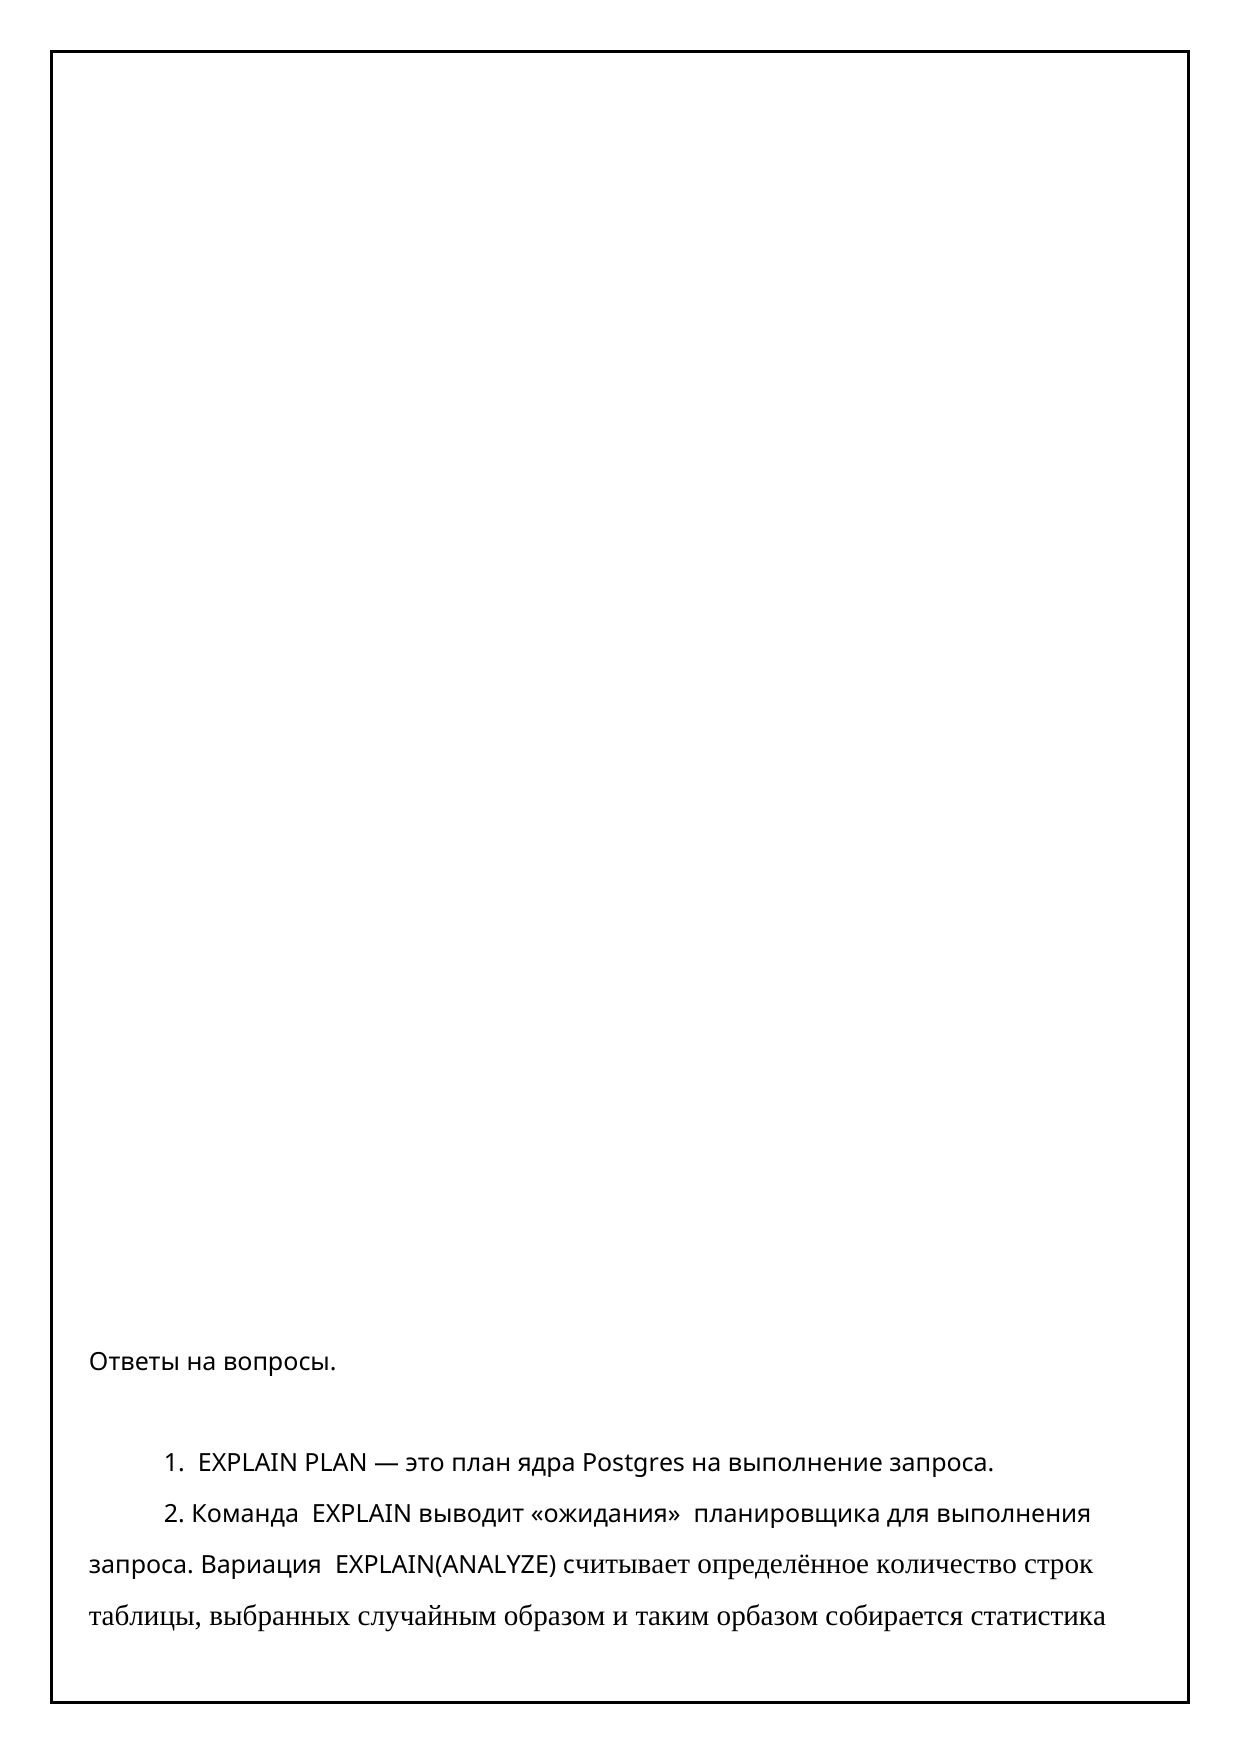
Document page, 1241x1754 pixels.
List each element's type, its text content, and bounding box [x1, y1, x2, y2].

text 2. Команда EXPLAIN выводит «ожидания» планировщика для выполнения запроса. Вариация EXPLAIN(ANALYZE) считывает определённое количество строк таблицы, выбранных случайным образом и таким орбазом собирается статистика [89, 1496, 1152, 1631]
text Ответы на вопросы. [89, 1343, 1152, 1377]
text 1. EXPLAIN PLAN — это план ядра Postgres на выполнение запроса. [89, 1444, 1152, 1478]
